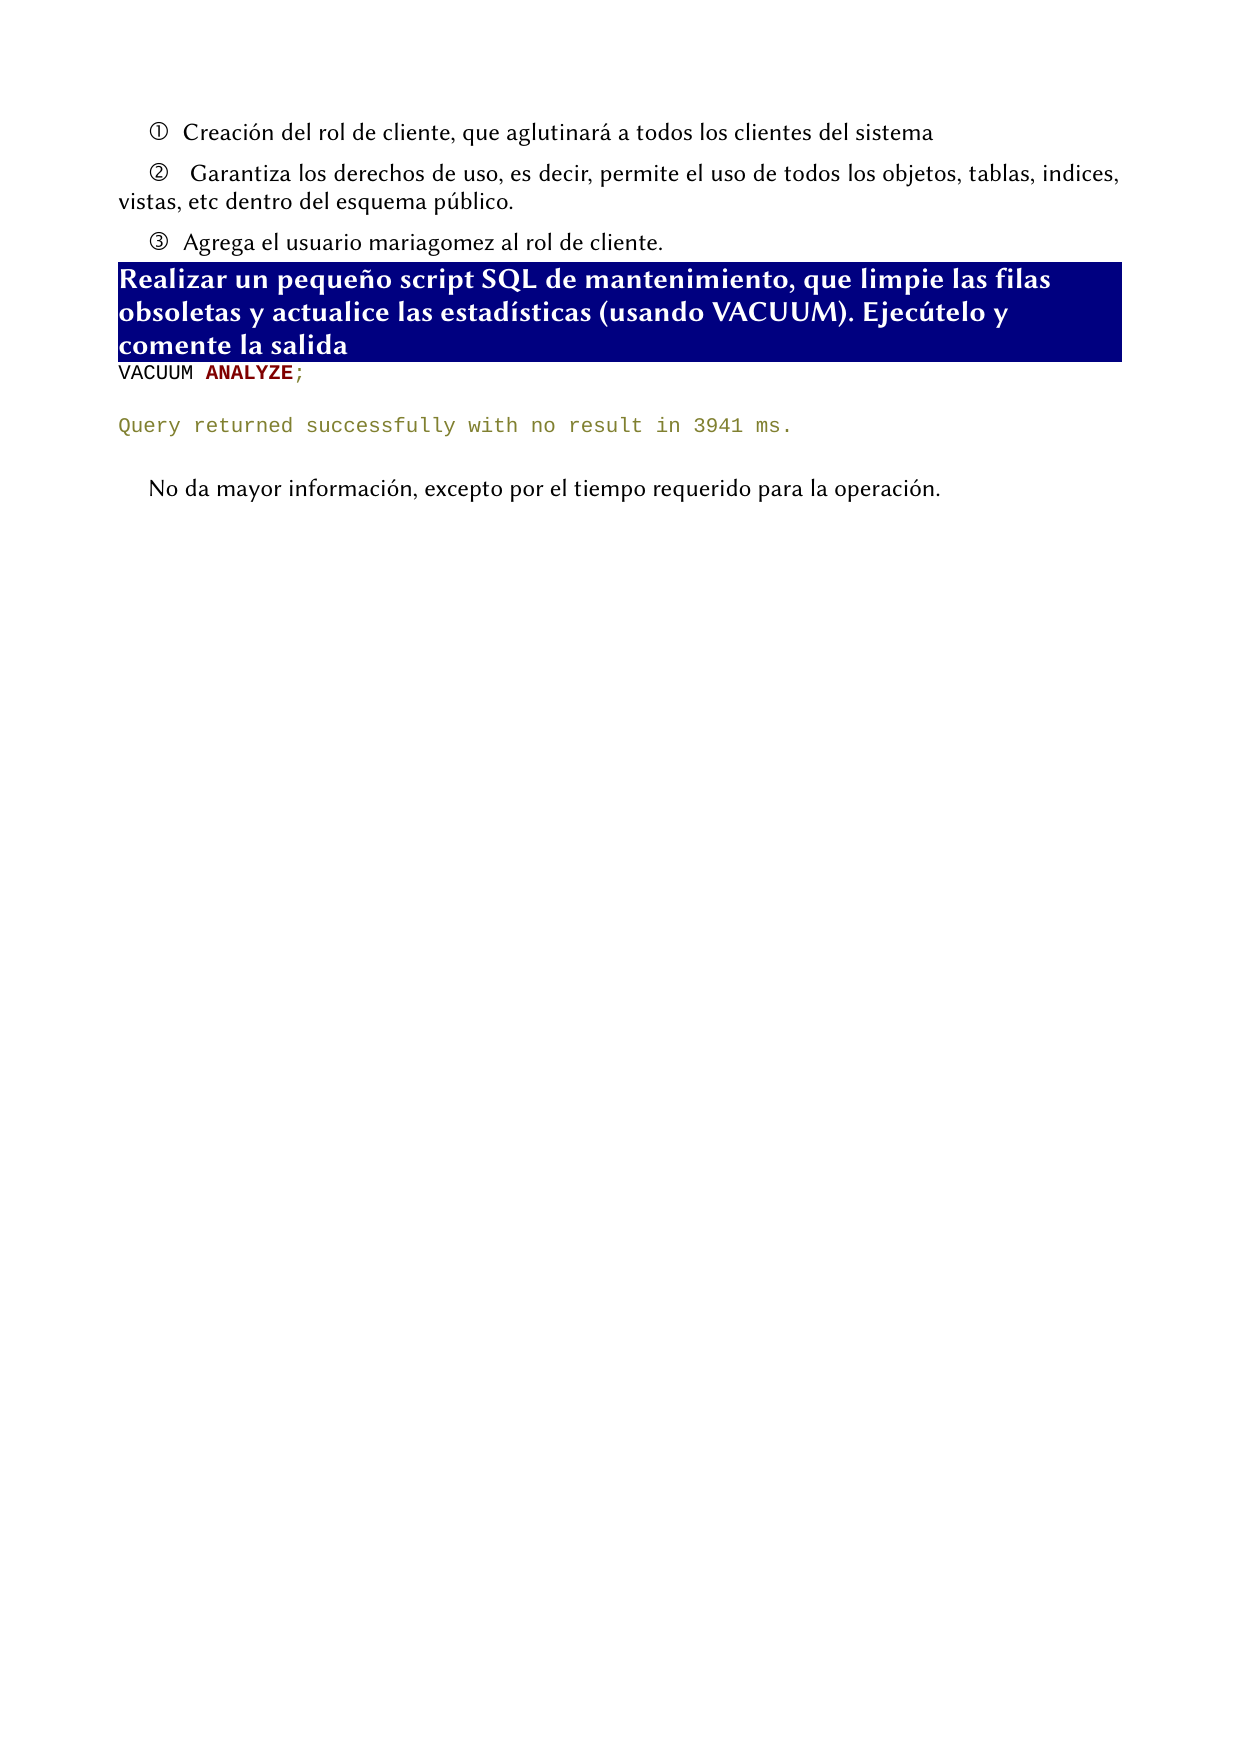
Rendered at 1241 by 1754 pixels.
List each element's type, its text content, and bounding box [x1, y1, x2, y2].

text ① Creación del rol de cliente, que aglutinará a todos los clientes del sistema [118, 118, 1122, 147]
text ③ Agrega el usuario mariagomez al rol de cliente. [118, 227, 1122, 256]
text Realizar un pequeño script SQL de mantenimiento, que limpie las filas obsoletas y actualice las estadísticas (usando VACUUM). Ejecútelo y comente la salida [118, 262, 1122, 362]
text Query returned successfully with no result in 3941 ms. [118, 415, 1122, 438]
text VACUUM ANALYZE; [118, 362, 1122, 385]
text No da mayor información, excepto por el tiempo requerido para la operación. [118, 474, 1122, 502]
text ② Garantiza los derechos de uso, es decir, permite el uso de todos los objetos, tablas, indices, vistas, etc dentro del esquema público. [118, 158, 1122, 216]
